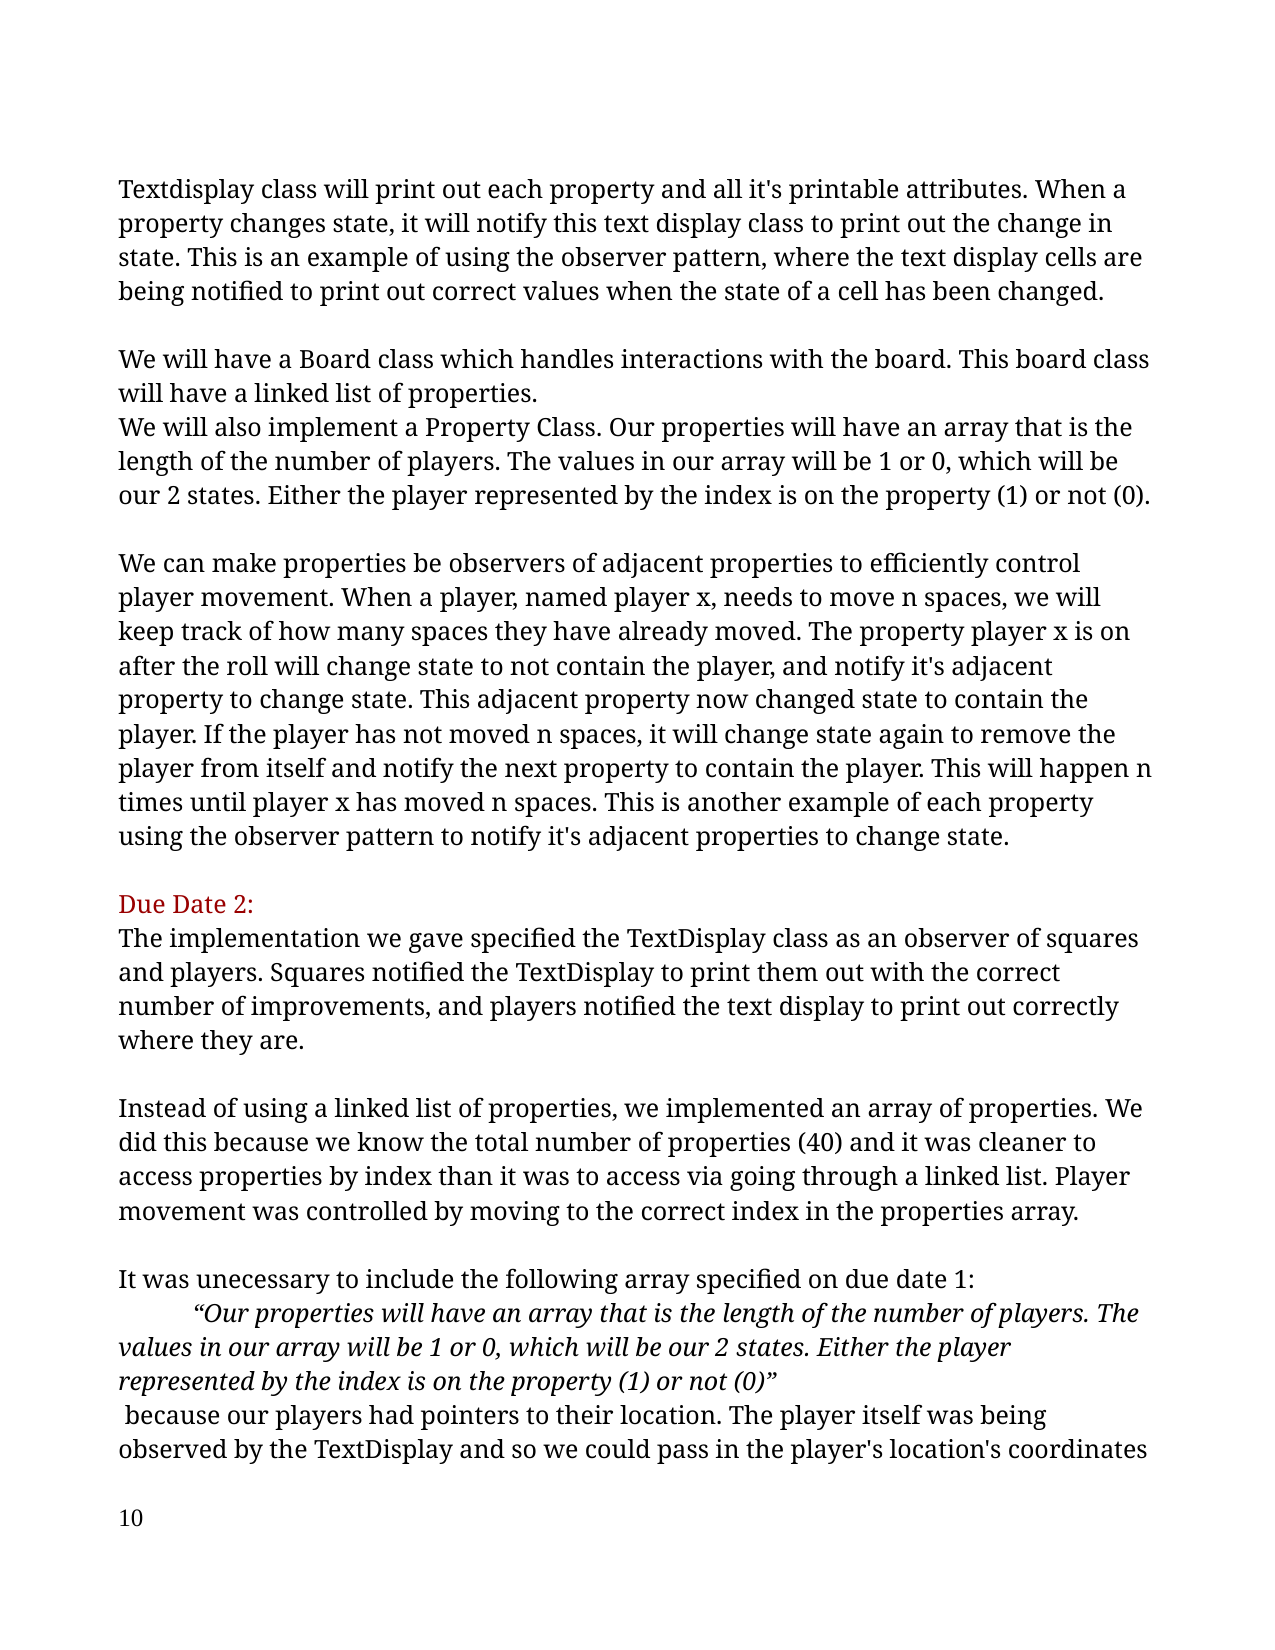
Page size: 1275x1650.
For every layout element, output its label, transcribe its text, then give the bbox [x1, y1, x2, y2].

text We can make properties be observers of adjacent properties to efficiently control player movement. When a player, named player x, needs to move n spaces, we will keep track of how many spaces they have already moved. The property player x is on after the roll will change state to not contain the player, and notify it's adjacent property to change state. This adjacent property now changed state to contain the player. If the player has not moved n spaces, it will change state again to remove the player from itself and notify the next property to contain the player. This will happen n times until player x has moved n spaces. This is another example of each property using the observer pattern to notify it's adjacent properties to change state. [118, 546, 1157, 852]
text We will have a Board class which handles interactions with the board. This board class will have a linked list of properties. [118, 342, 1157, 410]
text because our players had pointers to their location. The player itself was being observed by the TextDisplay and so we could pass in the player's location's coordinates [118, 1397, 1157, 1466]
text It was unecessary to include the following array specified on due date 1: [118, 1261, 1157, 1295]
text Textdisplay class will print out each property and all it's printable attributes. When a property changes state, it will notify this text display class to print out the change in state. This is an example of using the observer pattern, where the text display cells are being notified to print out correct values when the state of a cell has been changed. [118, 171, 1157, 307]
text The implementation we gave specified the TextDisplay class as an observer of squares and players. Squares notified the TextDisplay to print them out with the correct number of improvements, and players notified the text display to print out correctly where they are. [118, 921, 1157, 1057]
text Due Date 2: [118, 887, 1157, 921]
text “Our properties will have an array that is the length of the number of players. The values in our array will be 1 or 0, which will be our 2 states. Either the player represented by the index is on the property (1) or not (0)” [118, 1295, 1157, 1397]
text We will also implement a Property Class. Our properties will have an array that is the length of the number of players. The values in our array will be 1 or 0, which will be our 2 states. Either the player represented by the index is on the property (1) or not (0). [118, 410, 1157, 512]
text Instead of using a linked list of properties, we implemented an array of properties. We did this because we know the total number of properties (40) and it was cleaner to access properties by index than it was to access via going through a linked list. Player movement was controlled by moving to the correct index in the properties array. [118, 1091, 1157, 1227]
